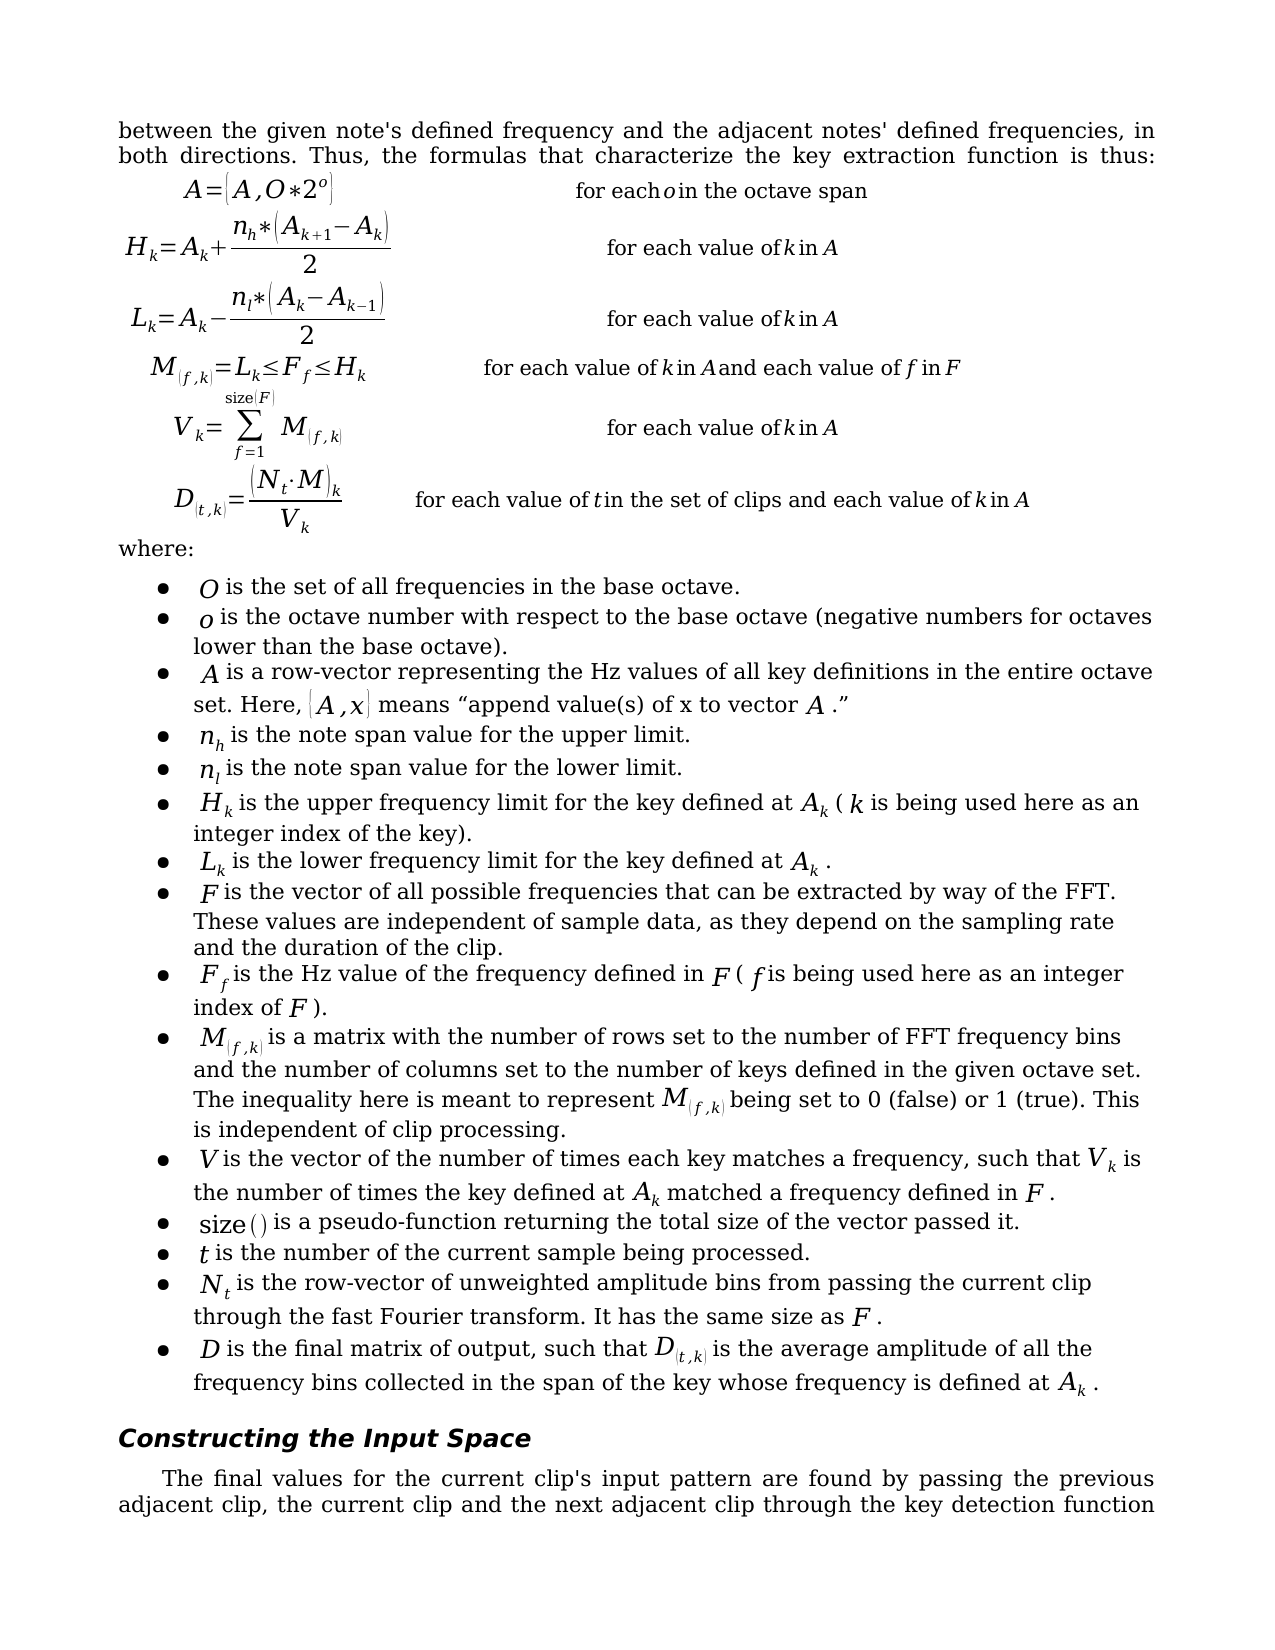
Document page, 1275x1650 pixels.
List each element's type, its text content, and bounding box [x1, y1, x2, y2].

list is a row-vector representing the Hz values of all key definitions in the entire octave set. Here,means “append value(s) of x to vector.” [156, 659, 1157, 721]
list is the set of all frequencies in the base octave. [156, 574, 1157, 604]
list is the note span value for the lower limit. [156, 754, 1157, 788]
list is the row-vector of unweighted amplitude bins from passing the current clip through the fast Fourier transform. It has the same size as. [156, 1269, 1157, 1331]
text The final values for the current clip's input pattern are found by passing the previous adjacent clip, the current clip and the next adjacent clip through the key detection function and concatenating the resulting matrix's rows of output. Thus it can be described: where: [118, 1466, 1157, 1517]
list is the upper frequency limit for the key defined at(is being used here as an integer index of the key). [156, 788, 1157, 846]
list is the lower frequency limit for the key defined at. [156, 846, 1157, 879]
subtitle Constructing the Input Space [118, 1424, 1157, 1454]
text The implementation I designed uses a default octave span of 3 octaves below the base octave to 4 octaves above it. Also, it operates on a default note catch-span of ½ the distance between the given note's defined frequency and the adjacent notes' defined frequencies, in both directions. Thus, the formulas that characterize the key extraction function is thus: where: [118, 118, 1157, 562]
list is the number of the current sample being processed. [156, 1239, 1157, 1269]
list is a matrix with the number of rows set to the number of FFT frequency bins and the number of columns set to the number of keys defined in the given octave set. The inequality here is meant to representbeing set to 0 (false) or 1 (true). This is independent of clip processing. [156, 1022, 1157, 1143]
list is the final matrix of output, such thatis the average amplitude of all the frequency bins collected in the span of the key whose frequency is defined at. [156, 1331, 1157, 1399]
list is the vector of all possible frequencies that can be extracted by way of the FFT. These values are independent of sample data, as they depend on the sampling rate and the duration of the clip. [156, 879, 1157, 960]
list is the Hz value of the frequency defined in(is being used here as an integer index of). [156, 960, 1157, 1022]
list is the octave number with respect to the base octave (negative numbers for octaves lower than the base octave). [156, 604, 1157, 659]
list is the vector of the number of times each key matches a frequency, such thatis the number of times the key defined atmatched a frequency defined in. [156, 1143, 1157, 1209]
list is the note span value for the upper limit. [156, 721, 1157, 754]
list is a pseudo-function returning the total size of the vector passed it. [156, 1209, 1157, 1239]
